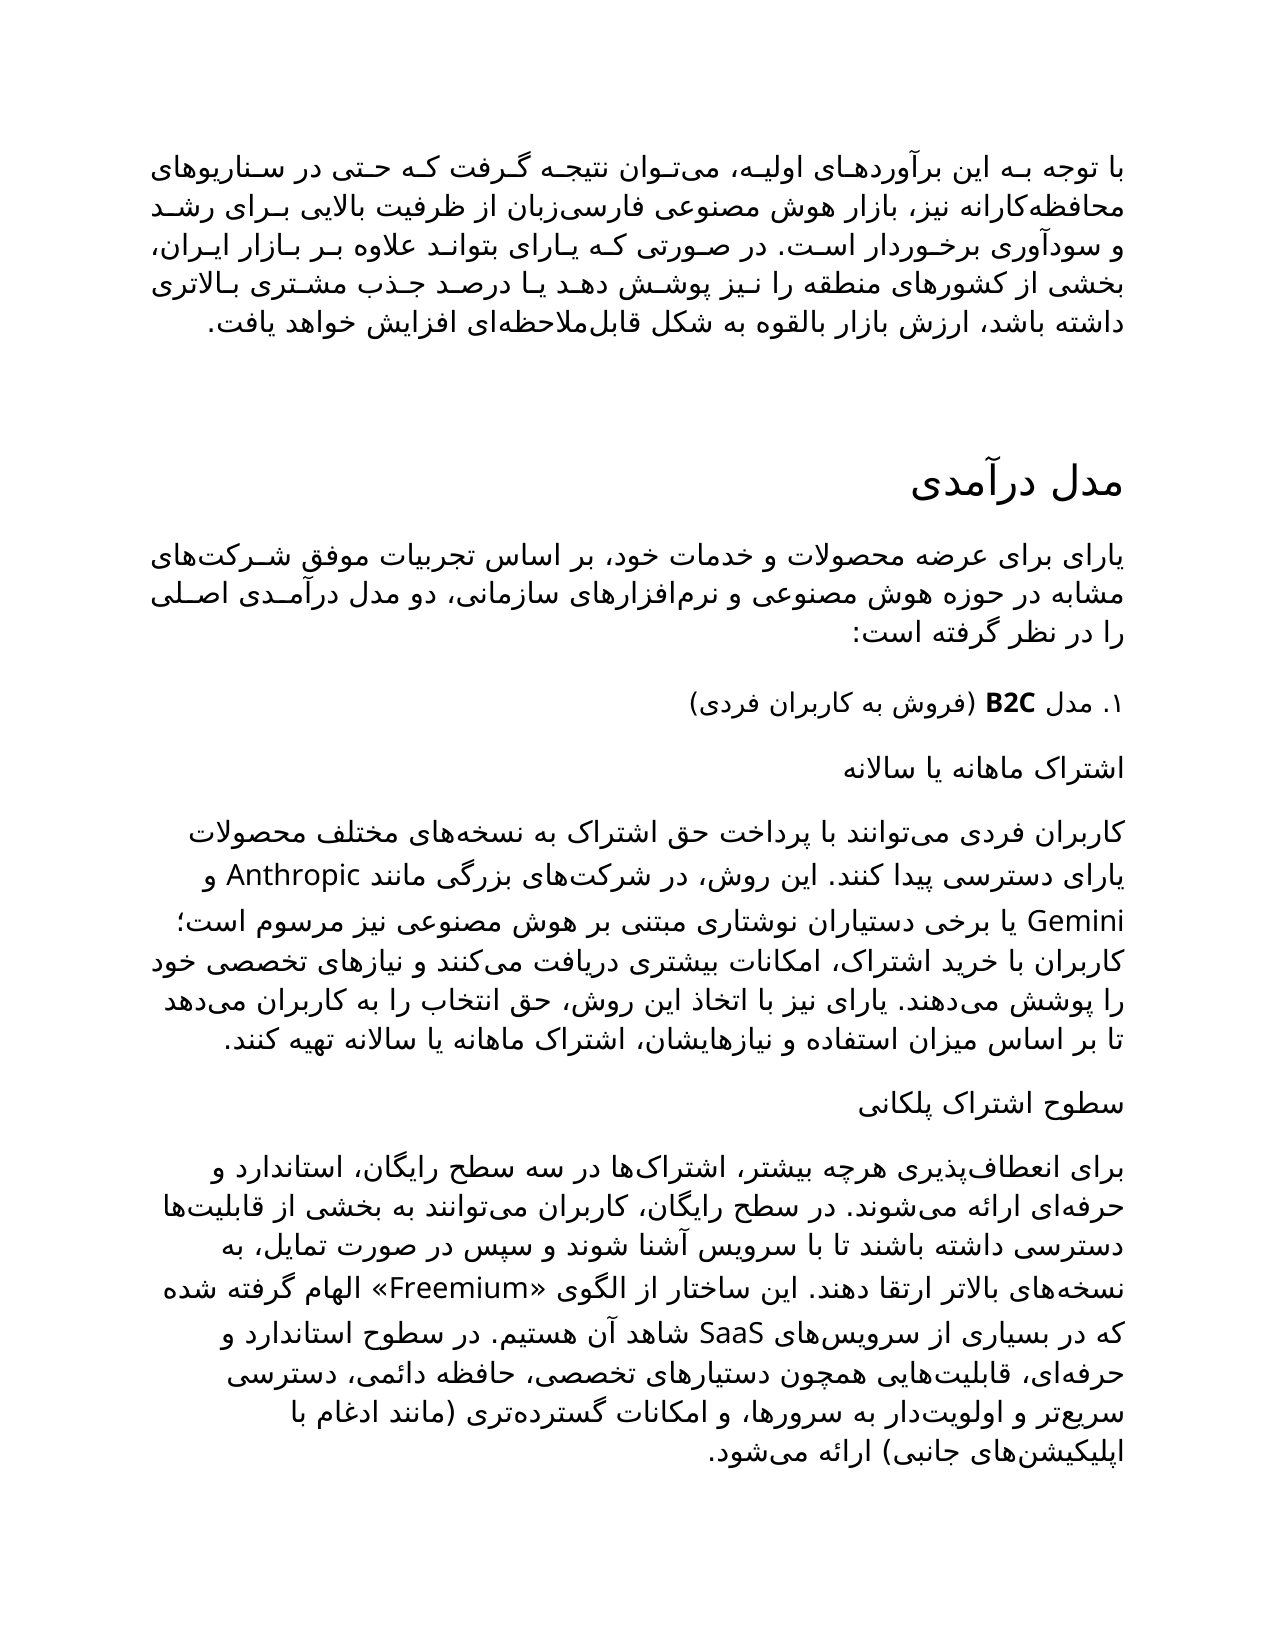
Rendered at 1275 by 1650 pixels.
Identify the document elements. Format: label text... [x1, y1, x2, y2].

subtitle ۱. مدل B2C (فروش به کاربران فردی) [150, 684, 1125, 721]
text کاربران فردی می‌توانند با پرداخت حق اشتراک به نسخه‌های مختلف محصولات یارای دسترسی پیدا کنند. این روش، در شرکت‌های بزرگی مانند Anthropic و Gemini یا برخی دستیاران نوشتاری مبتنی بر هوش مصنوعی نیز مرسوم است؛ کاربران با خرید اشتراک، امکانات بیشتری دریافت می‌کنند و نیازهای تخصصی خود را پوشش می‌دهند. یارای نیز با اتخاذ این روش، حق انتخاب را به کاربران می‌دهد تا بر اساس میزان استفاده و نیازهایشان، اشتراک ماهانه یا سالانه تهیه کنند. [150, 815, 1125, 1056]
text یارای برای عرضه محصولات و خدمات خود، بر اساس تجربیات موفق شرکت‌های مشابه در حوزه هوش مصنوعی و نرم‌افزارهای سازمانی، دو مدل درآمدی اصلی را در نظر گرفته است: [150, 538, 1125, 650]
text با توجه به این برآوردهای اولیه، می‌توان نتیجه گرفت که حتی در سناریوهای محافظه‌کارانه نیز، بازار هوش مصنوعی فارسی‌زبان از ظرفیت بالایی برای رشد و سودآوری برخوردار است. در صورتی که یارای بتواند علاوه بر بازار ایران، بخشی از کشورهای منطقه را نیز پوشش دهد یا درصد جذب مشتری بالاتری داشته باشد، ارزش بازار بالقوه به شکل قابل‌ملاحظه‌ای افزایش خواهد یافت. [150, 150, 1125, 340]
text سطوح اشتراک پلکانی [150, 1086, 1125, 1120]
subtitle مدل درآمدی [150, 457, 1125, 506]
text برای انعطاف‌پذیری هرچه بیشتر، اشتراک‌ها در سه سطح رایگان، استاندارد و حرفه‌ای ارائه می‌شوند. در سطح رایگان، کاربران می‌توانند به بخشی از قابلیت‌ها دسترسی داشته باشند تا با سرویس آشنا شوند و سپس در صورت تمایل، به نسخه‌های بالاتر ارتقا دهند. این ساختار از الگوی «Freemium» الهام گرفته شده که در بسیاری از سرویس‌های SaaS شاهد آن هستیم. در سطوح استاندارد و حرفه‌ای، قابلیت‌هایی همچون دستیارهای تخصصی، حافظه دائمی، دسترسی سریع‌تر و اولویت‌دار به سرورها، و امکانات گسترده‌تری (مانند ادغام با اپلیکیشن‌های جانبی) ارائه می‌شود. [150, 1150, 1125, 1468]
text اشتراک ماهانه یا سالانه [150, 751, 1125, 785]
